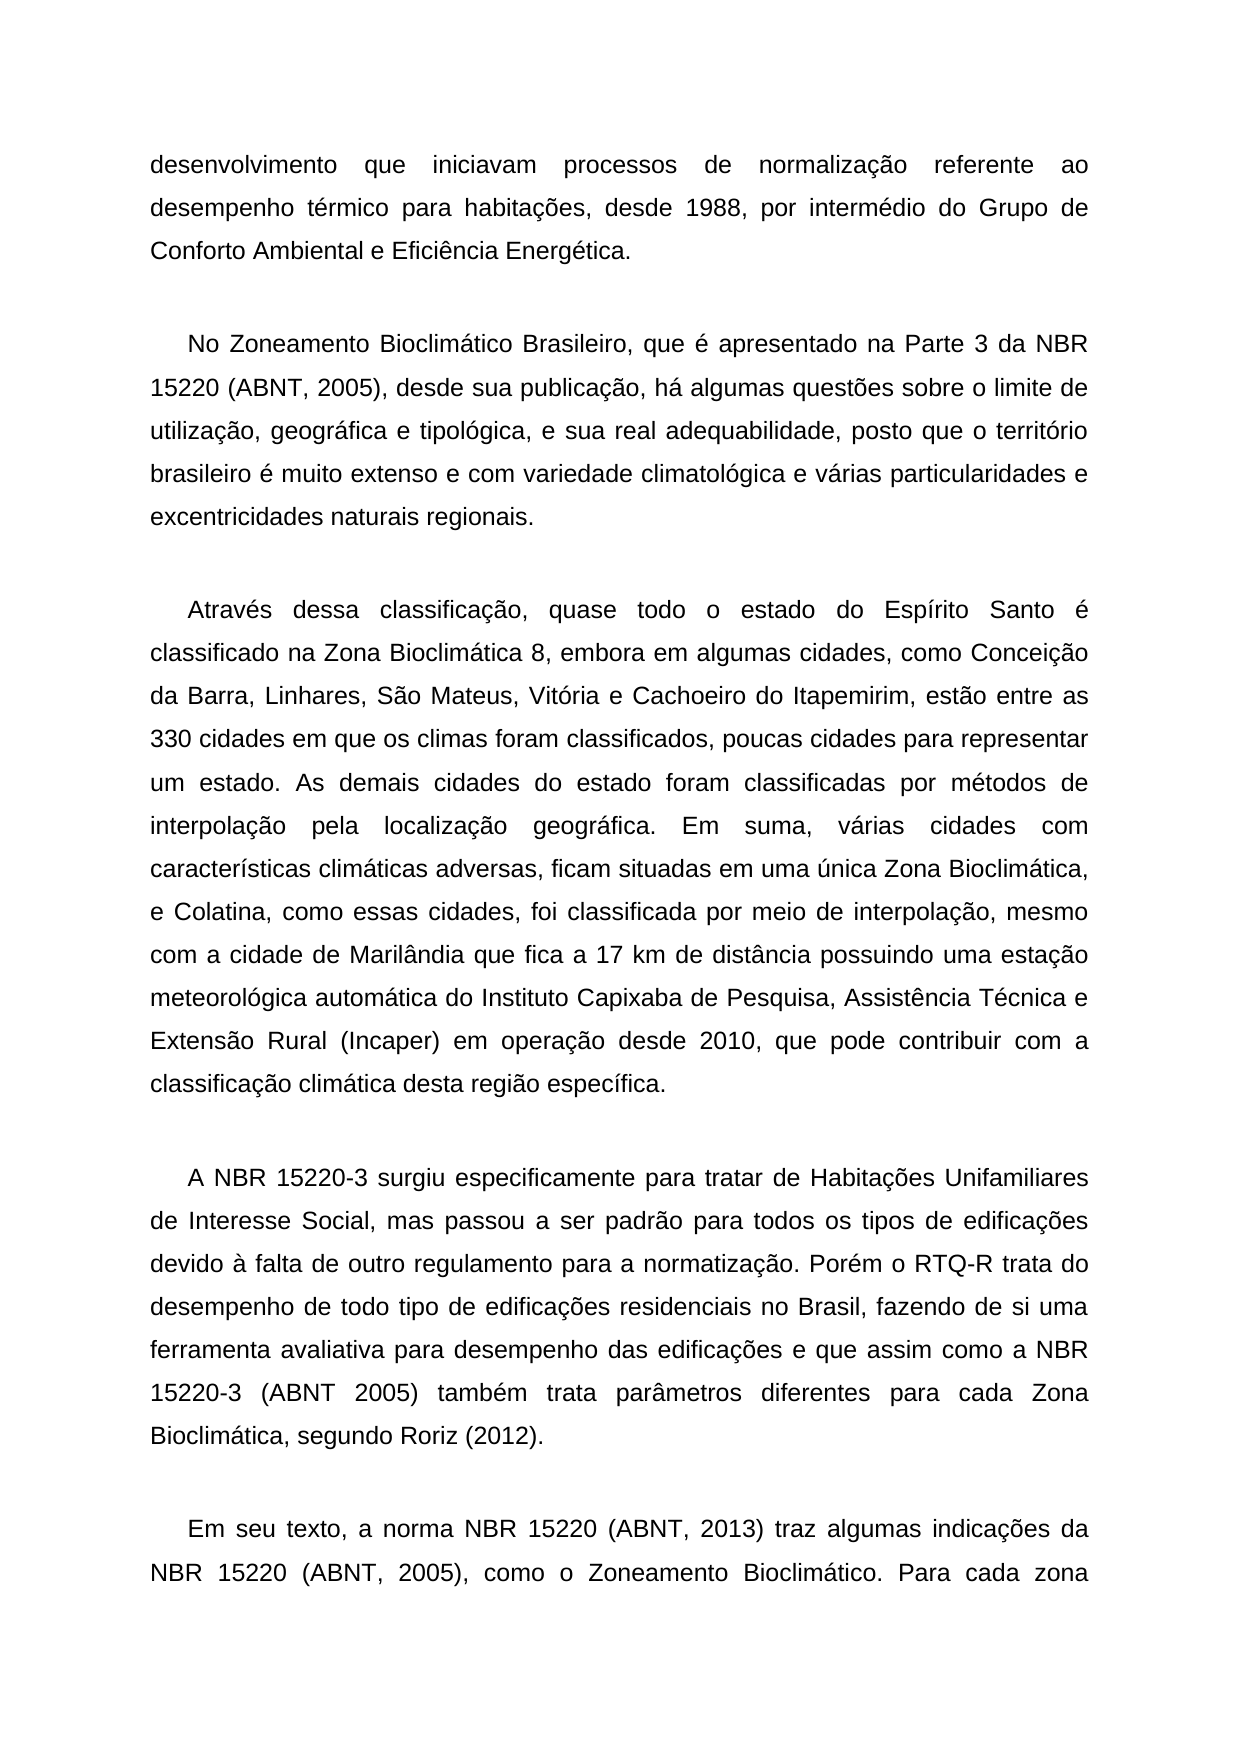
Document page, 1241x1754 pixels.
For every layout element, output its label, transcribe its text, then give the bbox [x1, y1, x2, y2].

text A NBR 15220-3 surgiu especificamente para tratar de Habitações Unifamiliares de Interesse Social, mas passou a ser padrão para todos os tipos de edificações devido à falta de outro regulamento para a normatização. Porém o RTQ-R trata do desempenho de todo tipo de edificações residenciais no Brasil, fazendo de si uma ferramenta avaliativa para desempenho das edificações e que assim como a NBR 15220-3 (ABNT 2005) também trata parâmetros diferentes para cada Zona Bioclimática, segundo Roriz (2012). [150, 1162, 1090, 1450]
text No Zoneamento Bioclimático Brasileiro, que é apresentado na Parte 3 da NBR 15220 (ABNT, 2005), desde sua publicação, há algumas questões sobre o limite de utilização, geográfica e tipológica, e sua real adequabilidade, posto que o território brasileiro é muito extenso e com variedade climatológica e várias particularidades e excentricidades naturais regionais. [150, 329, 1090, 531]
text Em seu texto, a norma NBR 15220 (ABNT, 2013) traz algumas indicações da NBR 15220 (ABNT, 2005), como o Zoneamento Bioclimático. Para cada zona [150, 1514, 1090, 1586]
text Através dessa classificação, quase todo o estado do Espírito Santo é classificado na Zona Bioclimática 8, embora em algumas cidades, como Conceição da Barra, Linhares, São Mateus, Vitória e Cachoeiro do Itapemirim, estão entre as 330 cidades em que os climas foram classificados, poucas cidades para representar um estado. As demais cidades do estado foram classificadas por métodos de interpolação pela localização geográfica. Em suma, várias cidades com características climáticas adversas, ficam situadas em uma única Zona Bioclimática, e Colatina, como essas cidades, foi classificada por meio de interpolação, mesmo com a cidade de Marilândia que fica a 17 km de distância possuindo uma estação meteorológica automática do Instituto Capixaba de Pesquisa, Assistência Técnica e Extensão Rural (Incaper) em operação desde 2010, que pode contribuir com a classificação climática desta região específica. [150, 595, 1090, 1098]
text desenvolvimento que iniciavam processos de normalização referente ao desempenho térmico para habitações, desde 1988, por intermédio do Grupo de Conforto Ambiental e Eficiência Energética. [150, 150, 1090, 265]
